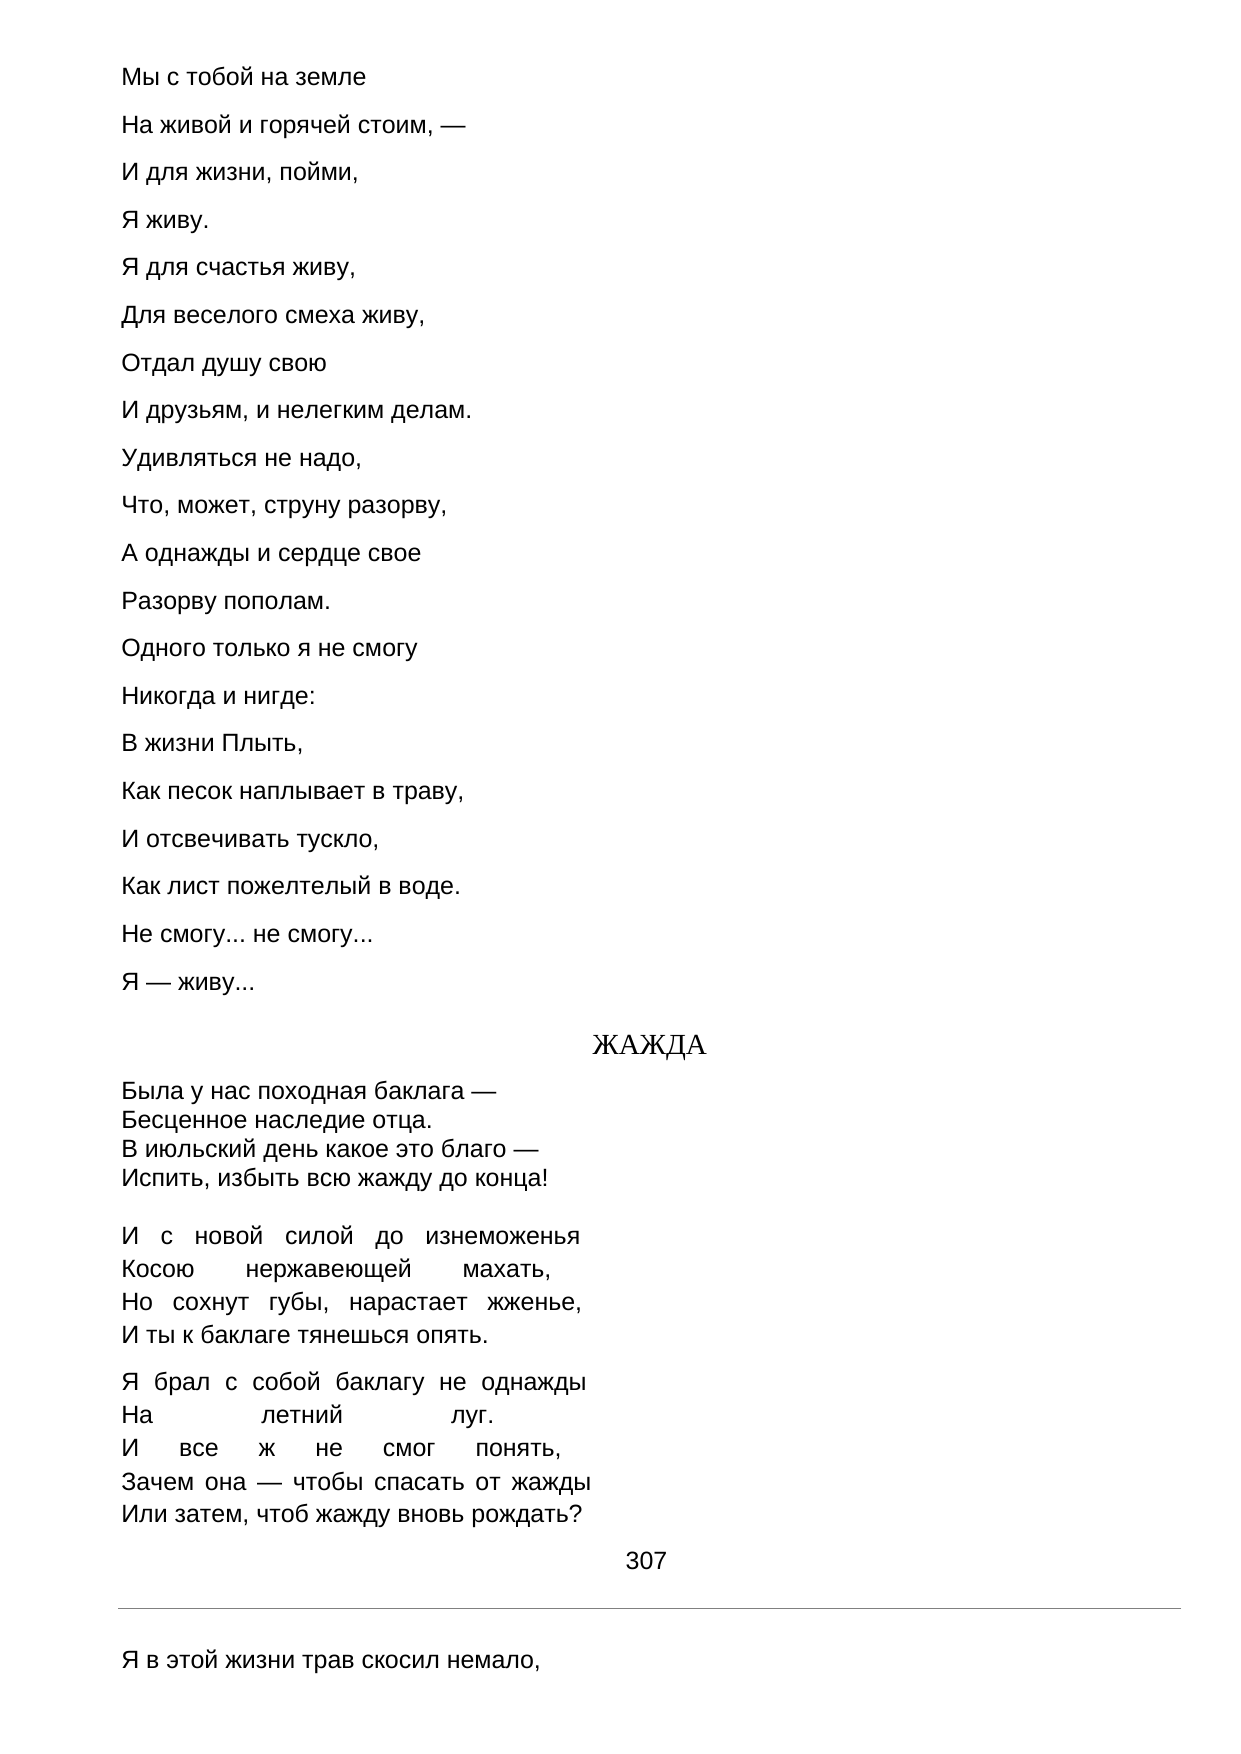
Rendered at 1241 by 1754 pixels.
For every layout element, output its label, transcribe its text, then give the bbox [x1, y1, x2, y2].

text 307 [118, 1546, 1181, 1574]
subtitle ЖАЖДА [118, 1027, 1181, 1061]
table_header Была у нас походная баклага — Бесценное наследие отца. В июльский день какое это благо — Испить, избыть всю жажду до конца! И с новой силой до изнеможенья Косою нержавеющей махать, Но сохнут губы, нарастает жженье, И ты к баклаге тянешься опять. Я брал с собой баклагу не однажды На летний луг. И все ж не смог понять, Зачем она — чтобы спасать от жажды Или затем, чтоб жажду вновь рождать? [118, 1073, 605, 1546]
table_header Я в этой жизни трав скосил немало, [118, 1643, 630, 1677]
table_header Мы с тобой на земле На живой и горячей стоим, — И для жизни, пойми, Я живу. Я для счастья живу, Для веселого смеха живу, Отдал душу свою И друзьям, и нелегким делам. Удивляться не надо, Что, может, струну разорву, А однажды и сердце свое Разорву пополам. Одного только я не смогу Никогда и нигде: В жизни Плыть, Как песок наплывает в траву, И отсвечивать тускло, Как лист пожелтелый в воде. Не смогу... не смогу... Я — живу... [118, 59, 495, 1013]
